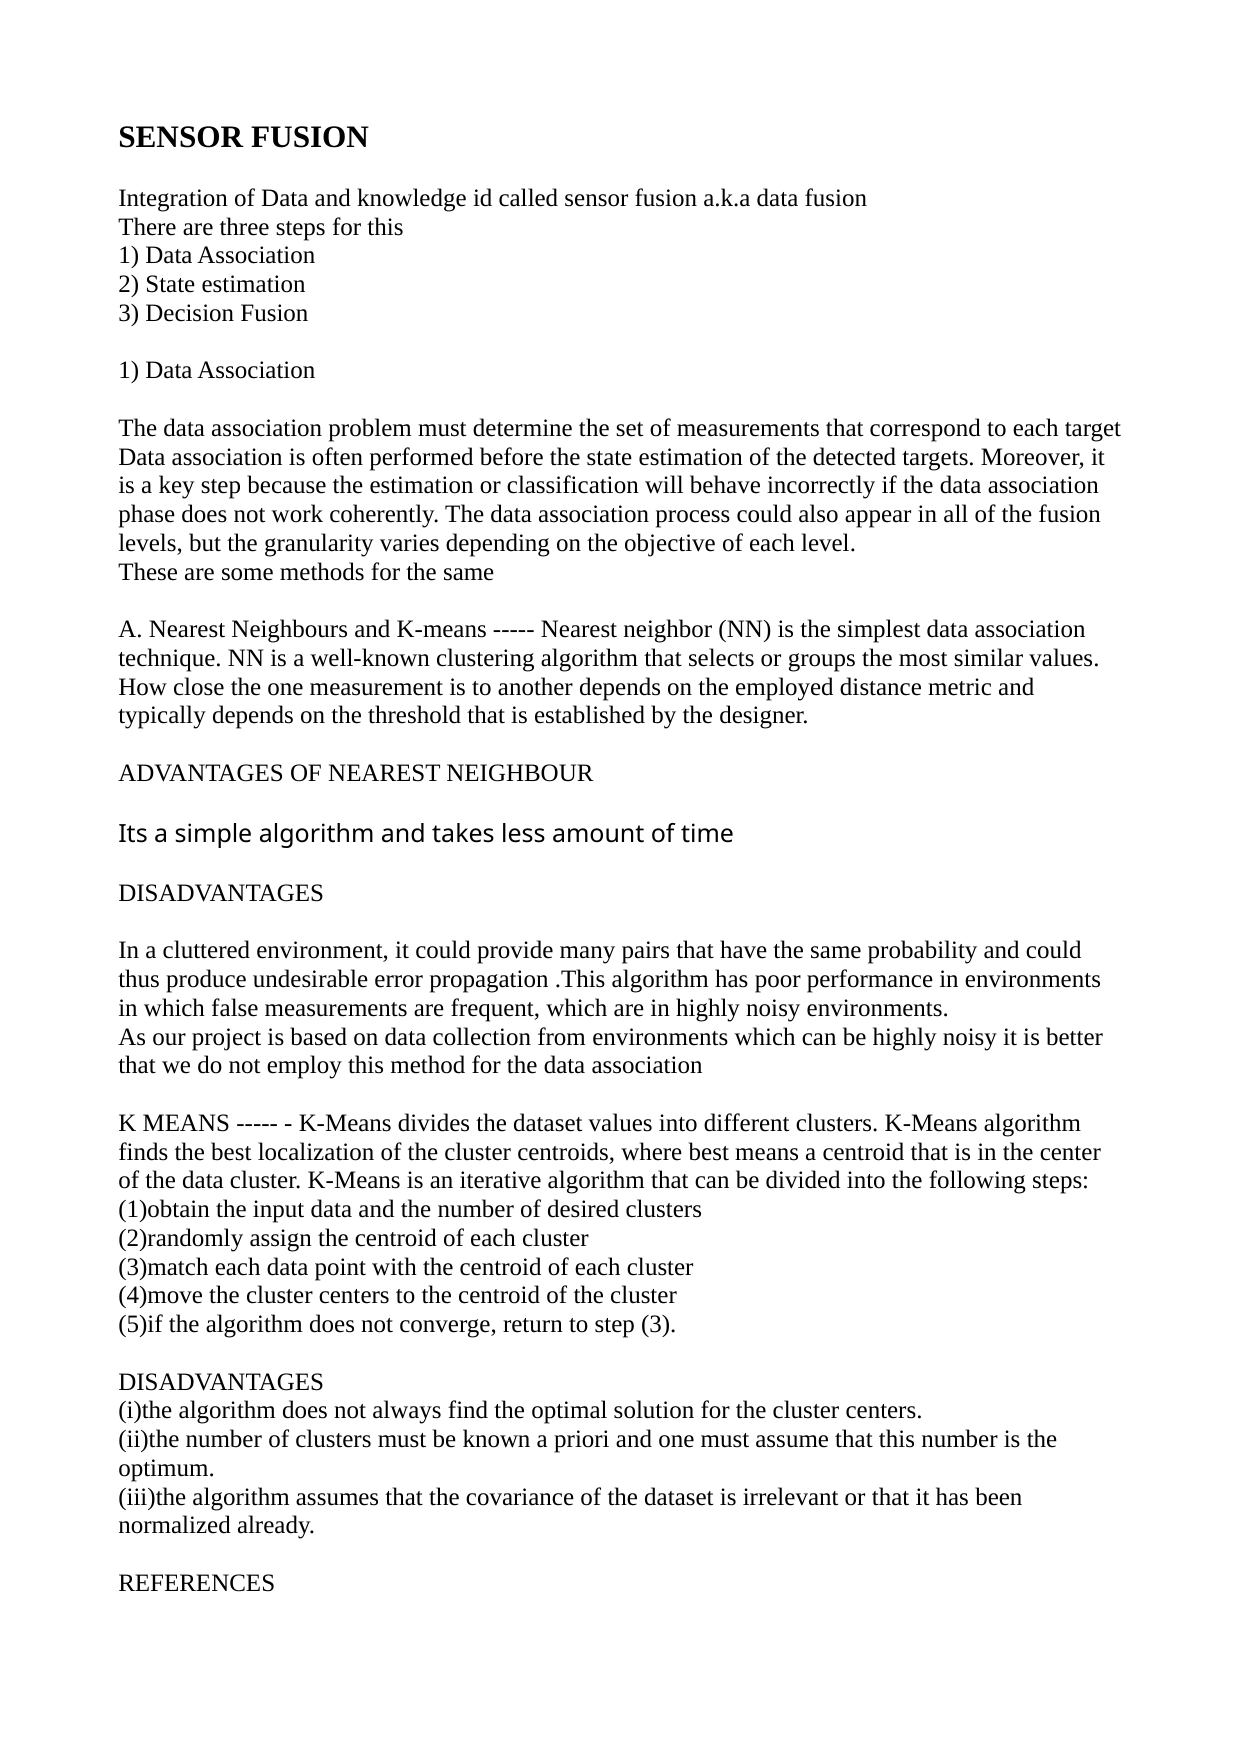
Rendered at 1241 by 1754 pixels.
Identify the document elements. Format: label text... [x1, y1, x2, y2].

text DISADVANTAGES [118, 1367, 1122, 1396]
text (iii)the algorithm assumes that the covariance of the dataset is irrelevant or that it has been normalized already. [118, 1482, 1122, 1539]
text REFERENCES [118, 1568, 1122, 1597]
text ADVANTAGES OF NEAREST NEIGHBOUR [118, 758, 1122, 787]
text 3) Decision Fusion [118, 298, 1122, 327]
text In a cluttered environment, it could provide many pairs that have the same probability and could thus produce undesirable error propagation .This algorithm has poor performance in environments in which false measurements are frequent, which are in highly noisy environments. [118, 936, 1122, 1022]
text SENSOR FUSION [118, 118, 1122, 154]
text (ii)the number of clusters must be known a priori and one must assume that this number is the optimum. [118, 1424, 1122, 1482]
text DISADVANTAGES [118, 878, 1122, 907]
text The data association problem must determine the set of measurements that correspond to each target [118, 413, 1122, 442]
text (5)if the algorithm does not converge, return to step (3). [118, 1309, 1122, 1338]
text As our project is based on data collection from environments which can be highly noisy it is better that we do not employ this method for the data association [118, 1022, 1122, 1079]
text Its a simple algorithm and takes less amount of time [118, 815, 1122, 849]
text (4)move the cluster centers to the centroid of the cluster [118, 1281, 1122, 1309]
text K MEANS ----- - K-Means divides the dataset values into different clusters. K-Means algorithm finds the best localization of the cluster centroids, where best means a centroid that is in the center of the data cluster. K-Means is an iterative algorithm that can be divided into the following steps:(1)obtain the input data and the number of desired clusters [118, 1108, 1122, 1223]
text Integration of Data and knowledge id called sensor fusion a.k.a data fusion [118, 183, 1122, 212]
text (i)the algorithm does not always find the optimal solution for the cluster centers. [118, 1396, 1122, 1424]
text A. Nearest Neighbours and K-means ----- Nearest neighbor (NN) is the simplest data association technique. NN is a well-known clustering algorithm that selects or groups the most similar values. How close the one measurement is to another depends on the employed distance metric and typically depends on the threshold that is established by the designer. [118, 614, 1122, 729]
text (2)randomly assign the centroid of each cluster [118, 1223, 1122, 1252]
text These are some methods for the same [118, 557, 1122, 585]
text 1) Data Association [118, 240, 1122, 269]
text (3)match each data point with the centroid of each cluster [118, 1252, 1122, 1281]
text There are three steps for this [118, 212, 1122, 240]
text 1) Data Association [118, 355, 1122, 384]
text Data association is often performed before the state estimation of the detected targets. Moreover, it is a key step because the estimation or classification will behave incorrectly if the data association phase does not work coherently. The data association process could also appear in all of the fusion levels, but the granularity varies depending on the objective of each level. [118, 442, 1122, 557]
text 2) State estimation [118, 269, 1122, 298]
